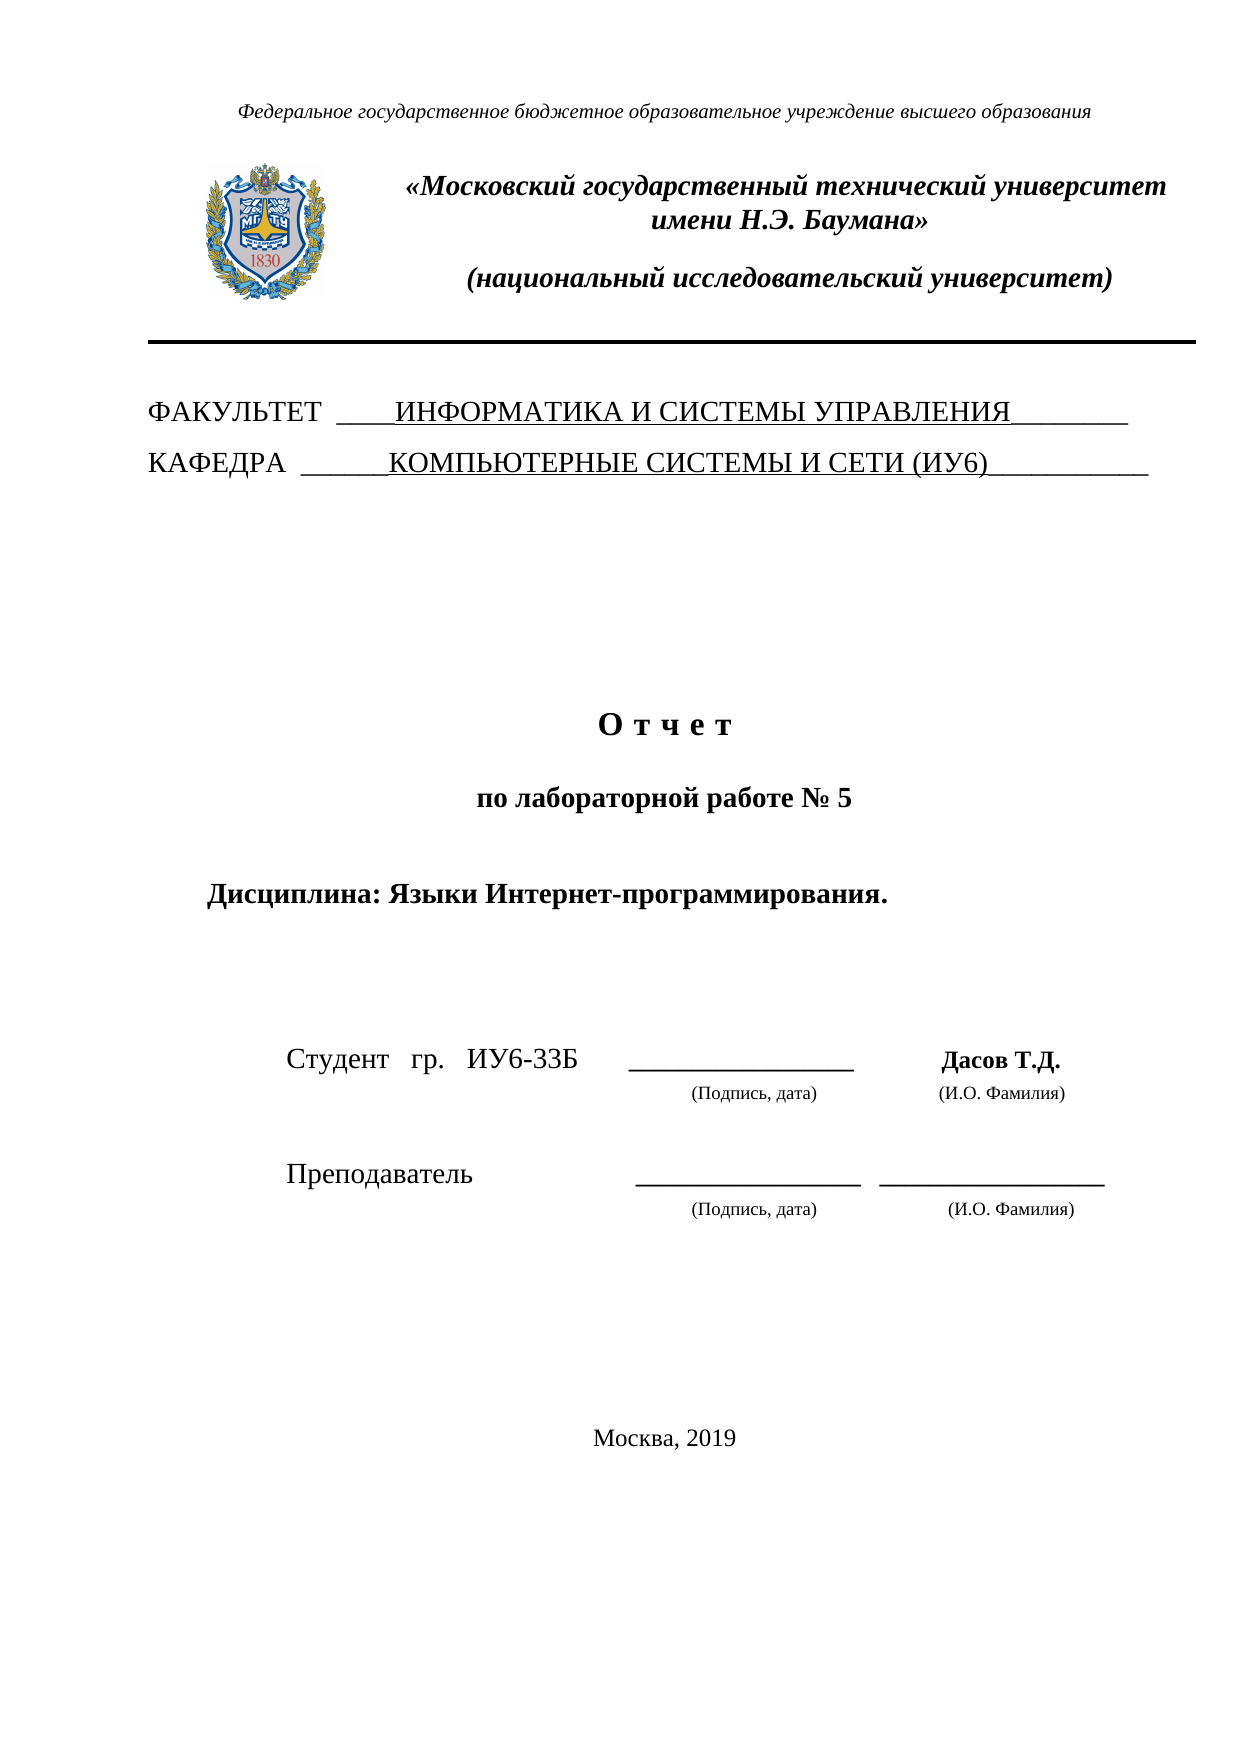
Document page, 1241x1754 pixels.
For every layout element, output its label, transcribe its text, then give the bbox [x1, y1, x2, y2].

text по лабораторной работе № 5 [148, 780, 1181, 814]
text Студент гр. ИУ6-33Б __________________ Дасов Т.Д. [148, 1043, 1181, 1075]
text Москва, 2019 [148, 1423, 1181, 1451]
text Федеральное государственное бюджетное образовательное учреждение высшего образования [148, 99, 1181, 123]
text Дисциплина: Языки Интернет-программирования. [207, 876, 1181, 910]
text (Подпись, дата) (И.О. Фамилия) [148, 1075, 1181, 1106]
text Преподаватель __________________ __________________ [148, 1159, 1181, 1190]
text (Подпись, дата) (И.О. Фамилия) [148, 1190, 1181, 1221]
table_header [148, 123, 384, 339]
table_header «Московский государственный технический университет имени Н.Э. Баумана» (национальный исследовательский университет) [384, 123, 1196, 339]
text ФАКУЛЬТЕТ ____ИНФОРМАТИКА И СИСТЕМЫ УПРАВЛЕНИЯ________ [148, 394, 1181, 428]
picture [206, 163, 326, 300]
text КАФЕДРА ______Компьютерные Системы и сети (ИУ6)___________ [148, 445, 1181, 478]
text Отчет [148, 704, 1181, 743]
